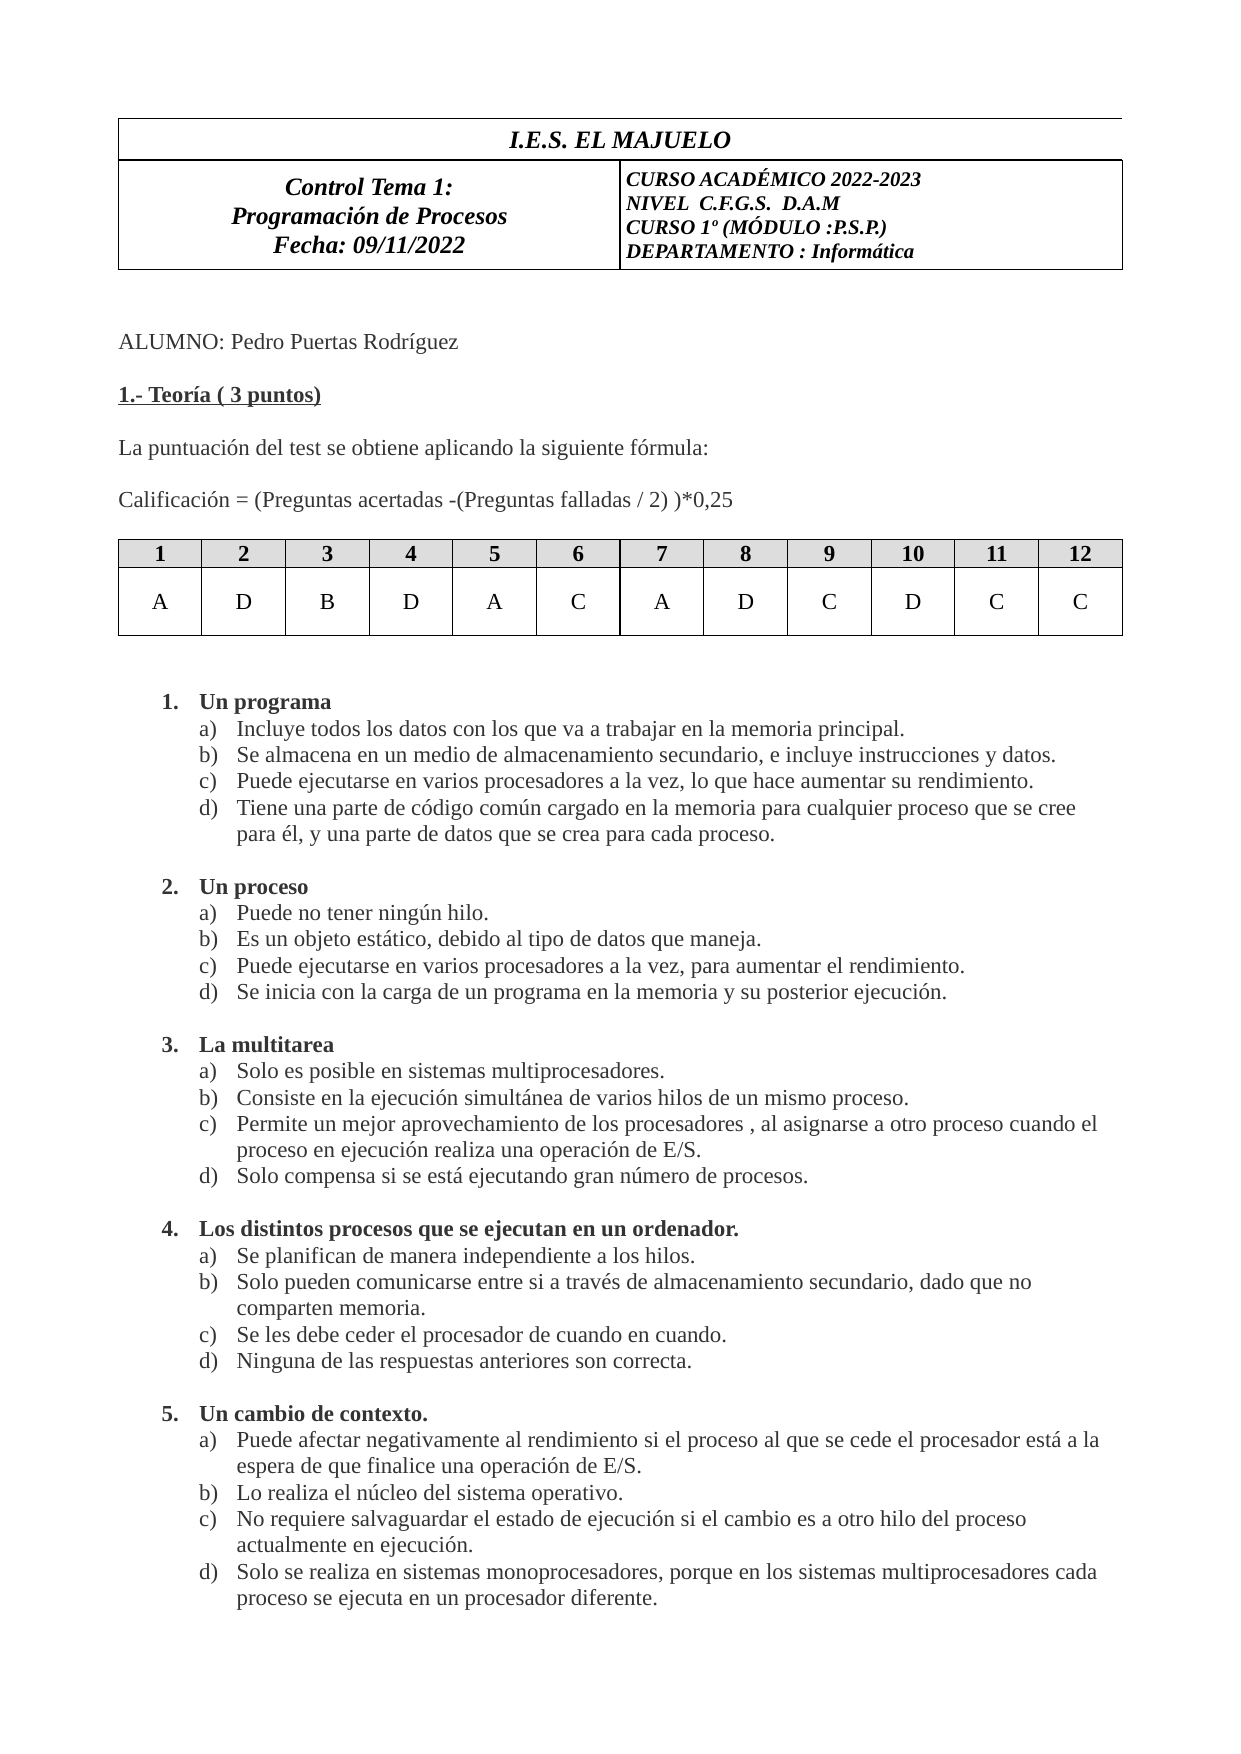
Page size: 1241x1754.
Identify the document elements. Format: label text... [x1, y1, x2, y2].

list Se planifican de manera independiente a los hilos. [199, 1242, 1122, 1268]
list Permite un mejor aprovechamiento de los procesadores , al asignarse a otro proceso cuando el proceso en ejecución realiza una operación de E/S. [199, 1110, 1122, 1163]
table_header 1 [119, 540, 201, 567]
list Un programa [161, 688, 1122, 714]
list No requiere salvaguardar el estado de ejecución si el cambio es a otro hilo del proceso actualmente en ejecución. [199, 1505, 1122, 1558]
list Se inicia con la carga de un programa en la memoria y su posterior ejecución. [199, 978, 1122, 1004]
list Puede afectar negativamente al rendimiento si el proceso al que se cede el procesador está a la espera de que finalice una operación de E/S. [199, 1426, 1122, 1479]
table_header 2 [202, 540, 285, 567]
table_header 6 [537, 540, 619, 567]
table_header 9 [788, 540, 871, 567]
table_header 8 [704, 540, 787, 567]
list Es un objeto estático, debido al tipo de datos que maneja. [199, 925, 1122, 952]
list Se les debe ceder el procesador de cuando en cuando. [199, 1321, 1122, 1347]
text La puntuación del test se obtiene aplicando la siguiente fórmula: [118, 434, 1122, 460]
table_header 11 [955, 540, 1038, 567]
list Puede no tener ningún hilo. [199, 899, 1122, 925]
list Tiene una parte de código común cargado en la memoria para cualquier proceso que se cree para él, y una parte de datos que se crea para cada proceso. [199, 794, 1122, 846]
table_cell D [370, 568, 452, 634]
table_cell C [955, 568, 1038, 634]
table_header 7 [621, 540, 703, 567]
table_cell C [537, 568, 619, 634]
list Solo se realiza en sistemas monoprocesadores, porque en los sistemas multiprocesadores cada proceso se ejecuta en un procesador diferente. [199, 1558, 1122, 1611]
table_cell A [453, 568, 536, 634]
list La multitarea [161, 1031, 1122, 1057]
list Se almacena en un medio de almacenamiento secundario, e incluye instrucciones y datos. [199, 741, 1122, 767]
table_header 4 [370, 540, 452, 567]
table_header 5 [453, 540, 536, 567]
text ALUMNO: Pedro Puertas Rodríguez [118, 328, 1122, 355]
list Consiste en la ejecución simultánea de varios hilos de un mismo proceso. [199, 1083, 1122, 1110]
table_cell D [202, 568, 285, 634]
list Lo realiza el núcleo del sistema operativo. [199, 1479, 1122, 1505]
table_cell A [621, 568, 703, 634]
table_cell D [704, 568, 787, 634]
list Un proceso [161, 873, 1122, 899]
list Solo pueden comunicarse entre si a través de almacenamiento secundario, dado que no comparten memoria. [199, 1268, 1122, 1321]
text 1.- Teoría ( 3 puntos) [118, 381, 1122, 407]
table_cell D [872, 568, 954, 634]
table_cell C [1039, 568, 1122, 634]
list Incluye todos los datos con los que va a trabajar en la memoria principal. [199, 714, 1122, 741]
table_header 3 [286, 540, 369, 567]
list Solo es posible en sistemas multiprocesadores. [199, 1057, 1122, 1083]
list Los distintos procesos que se ejecutan en un ordenador. [161, 1215, 1122, 1242]
table_header 10 [872, 540, 954, 567]
list Ninguna de las respuestas anteriores son correcta. [199, 1347, 1122, 1373]
list Un cambio de contexto. [161, 1400, 1122, 1426]
table_header 12 [1039, 540, 1122, 567]
list Puede ejecutarse en varios procesadores a la vez, para aumentar el rendimiento. [199, 952, 1122, 978]
table_cell C [788, 568, 871, 634]
table_cell A [119, 568, 201, 634]
table_cell B [286, 568, 369, 634]
text Calificación = (Preguntas acertadas -(Preguntas falladas / 2) )*0,25 [118, 487, 1122, 513]
list Solo compensa si se está ejecutando gran número de procesos. [199, 1163, 1122, 1189]
list Puede ejecutarse en varios procesadores a la vez, lo que hace aumentar su rendimiento. [199, 767, 1122, 794]
